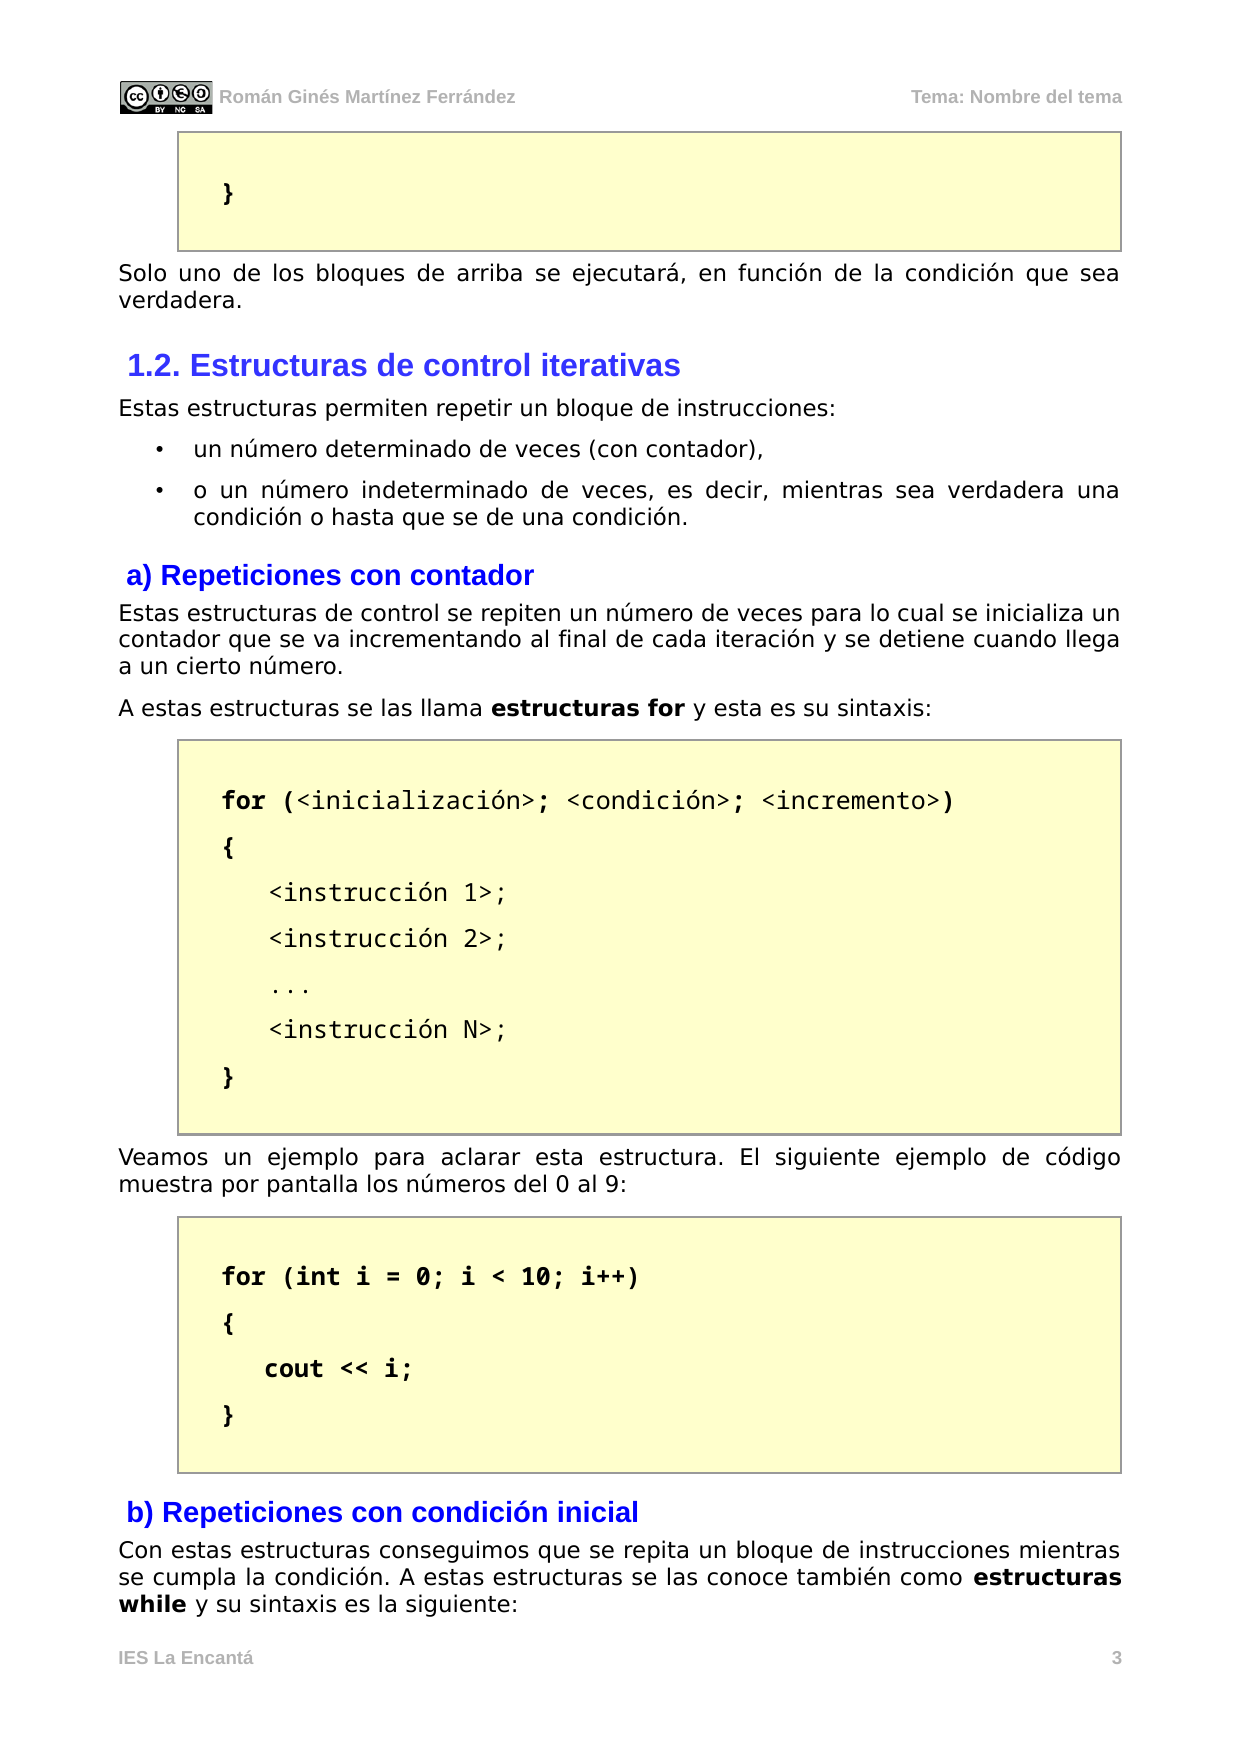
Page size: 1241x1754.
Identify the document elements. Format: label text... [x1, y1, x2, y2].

list o un número indeterminado de veces, es decir, mientras sea verdadera una condición o hasta que se de una condición. [156, 478, 1122, 531]
text } [179, 133, 1120, 250]
text Solo uno de los bloques de arriba se ejecutará, en función de la condición que sea verdadera. [118, 261, 1122, 314]
text for (int i = 0; i < 10; i++) [179, 1218, 1120, 1261]
text { [179, 785, 1120, 831]
subtitle Repeticiones con contador [118, 558, 1122, 591]
text Veamos un ejemplo para aclarar esta estructura. El siguiente ejemplo de código muestra por pantalla los números del 0 al 9: [118, 1144, 1122, 1198]
text { [179, 1261, 1120, 1307]
picture [120, 81, 213, 114]
text <instrucción 2>; [179, 877, 1120, 923]
text } [179, 1353, 1120, 1472]
text Con estas estructuras conseguimos que se repita un bloque de instrucciones mientras se cumpla la condición. A estas estructuras se las conoce también como estructuras while y su sintaxis es la siguiente: [118, 1537, 1122, 1617]
text cout << i; [179, 1307, 1120, 1353]
text for (<inicialización>; <condición>; <incremento>) [179, 741, 1120, 785]
text Estas estructuras permiten repetir un bloque de instrucciones: [118, 395, 1122, 422]
text A estas estructuras se las llama estructuras for y esta es su sintaxis: [118, 695, 1122, 721]
text } [179, 1015, 1120, 1133]
text <instrucción N>; [179, 969, 1120, 1015]
text Estas estructuras de control se repiten un número de veces para lo cual se inicializa un contador que se va incrementando al final de cada iteración y se detiene cuando llega a un cierto número. [118, 600, 1122, 680]
subtitle Repeticiones con condición inicial [118, 1495, 1122, 1528]
subtitle Estructuras de control iterativas [118, 346, 1122, 383]
text <instrucción 1>; [179, 831, 1120, 877]
text ... [179, 923, 1120, 969]
list un número determinado de veces (con contador), [156, 436, 1122, 463]
